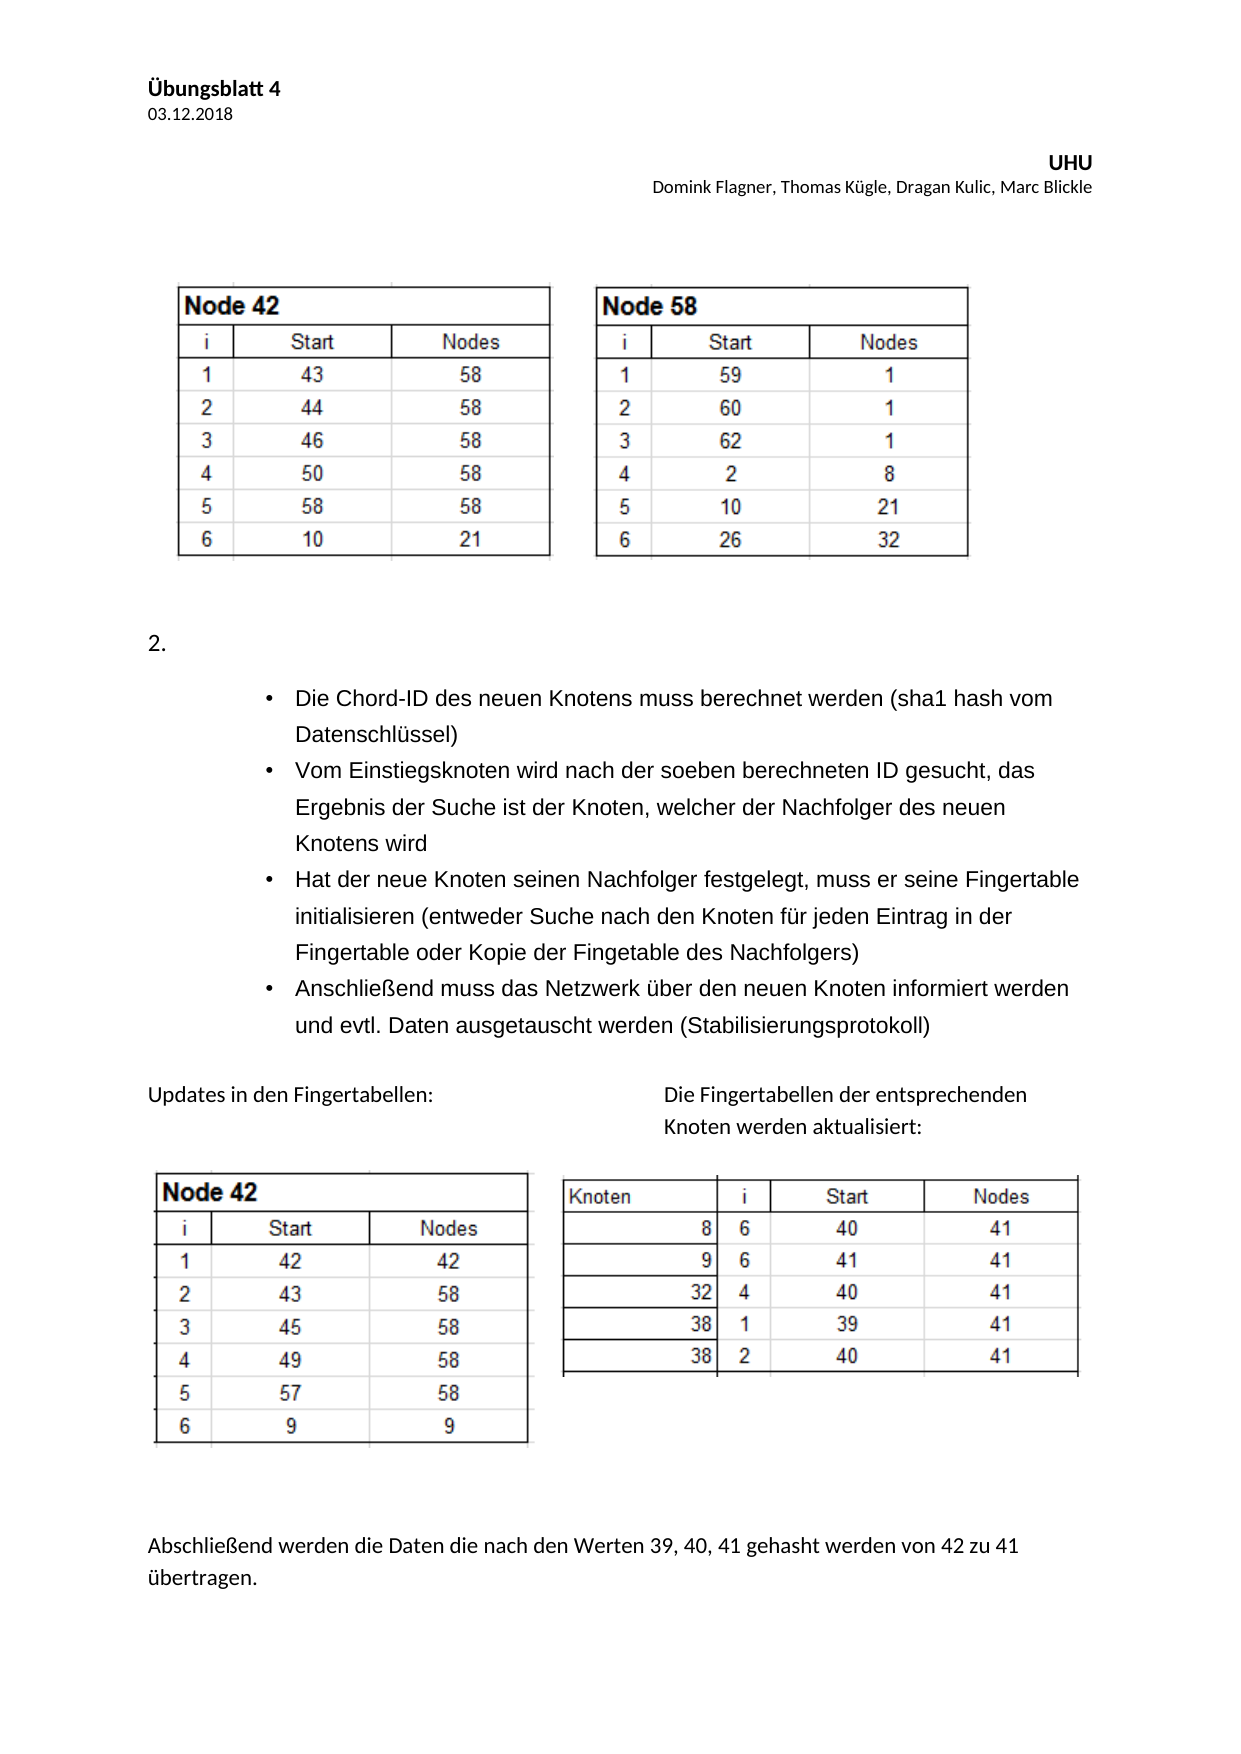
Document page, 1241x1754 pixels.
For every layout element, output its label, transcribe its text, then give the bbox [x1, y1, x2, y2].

picture [593, 284, 972, 560]
picture [175, 282, 554, 561]
text 2. [148, 628, 1093, 658]
picture [560, 1175, 1082, 1377]
text Updates in den Fingertabellen: Die Fingertabellen der entsprechenden [148, 1080, 1093, 1108]
list Die Chord-ID des neuen Knotens muss berechnet werden (sha1 hash vom Datenschlüssel) [265, 684, 1093, 747]
list Anschließend muss das Netzwerk über den neuen Knoten informiert werden und evtl. Daten ausgetauscht werden (Stabilisierungsprotokoll) [265, 975, 1093, 1038]
text Knoten werden aktualisiert: [148, 1112, 1093, 1140]
list Hat der neue Knoten seinen Nachfolger festgelegt, muss er seine Fingertable initialisieren (entweder Suche nach den Knoten für jeden Eintrag in der Fingertable oder Kopie der Fingetable des Nachfolgers) [265, 866, 1093, 965]
list Vom Einstiegsknoten wird nach der soeben berechneten ID gesucht, das Ergebnis der Suche ist der Knoten, welcher der Nachfolger des neuen Knotens wird [265, 757, 1093, 856]
text Abschließend werden die Daten die nach den Werten 39, 40, 41 gehasht werden von 42 zu 41 übertragen. [148, 1531, 1093, 1591]
picture [153, 1170, 535, 1448]
